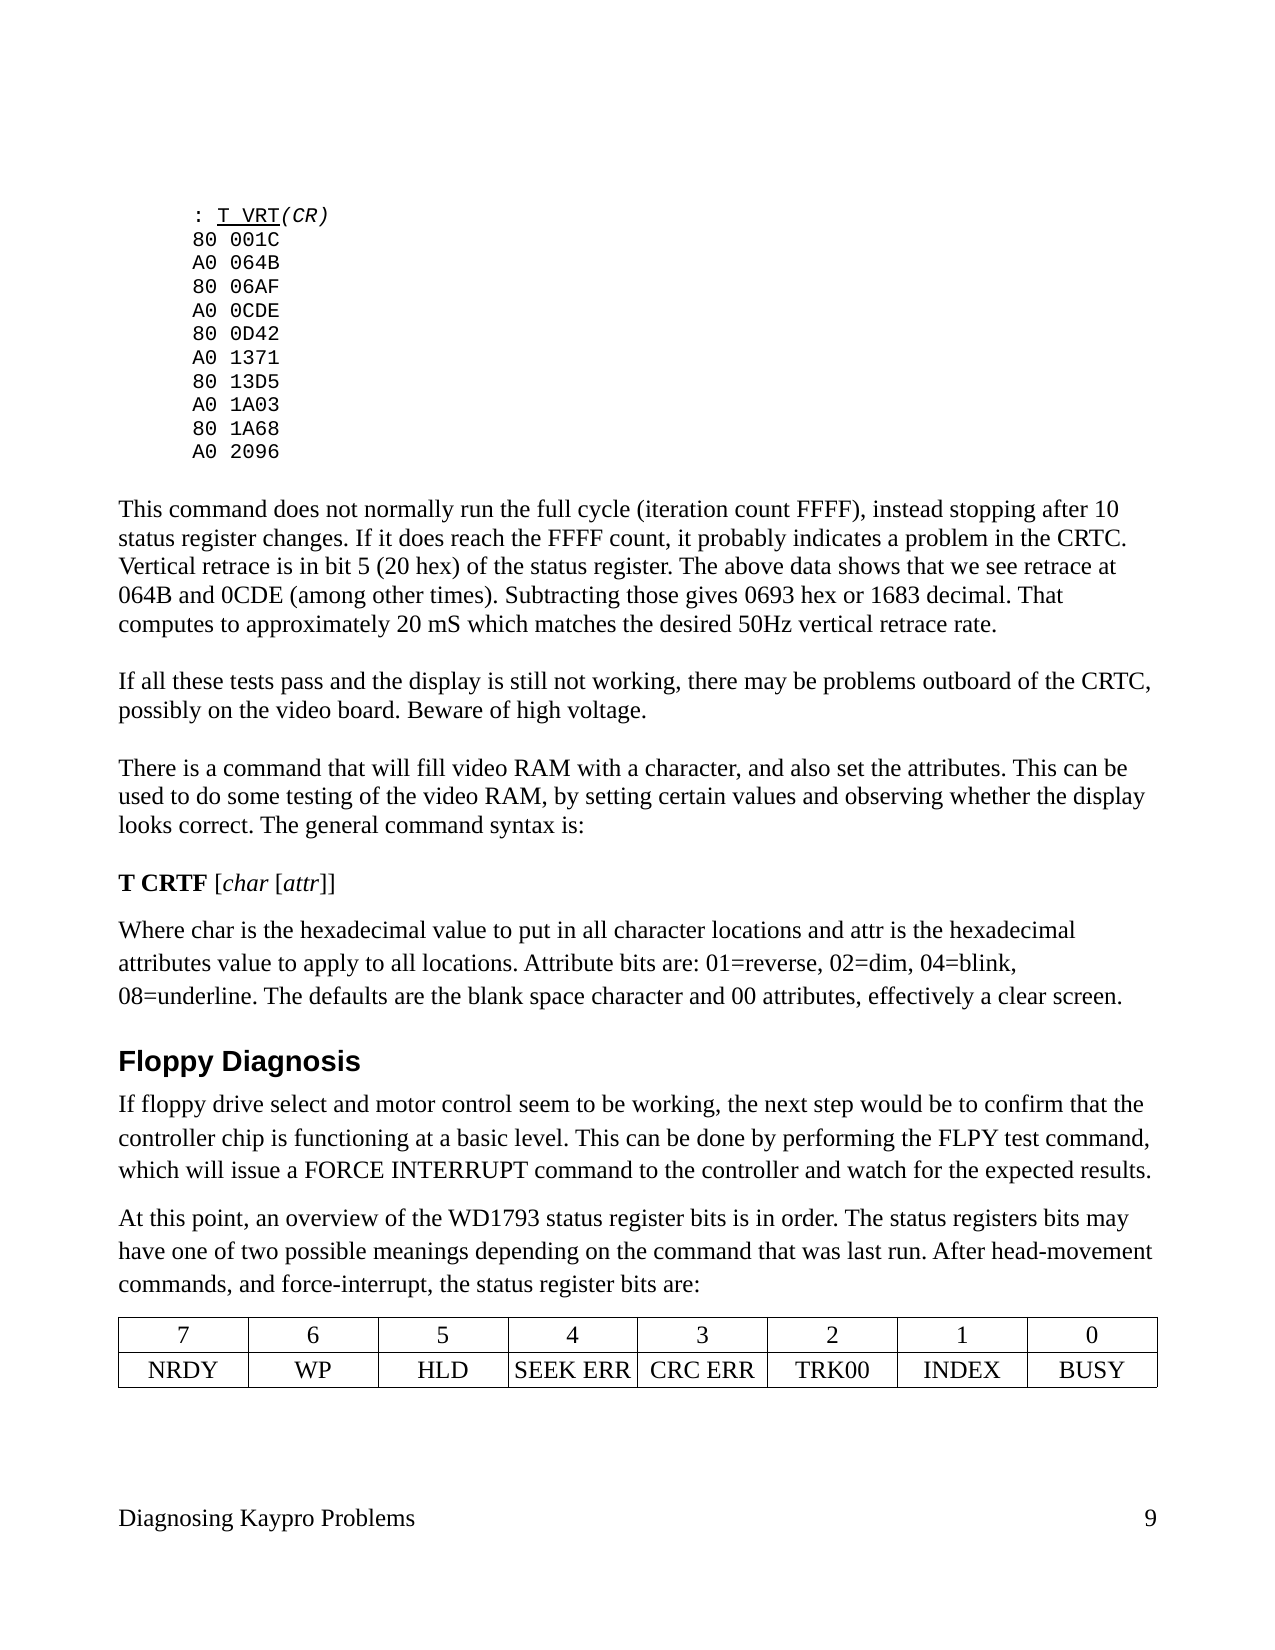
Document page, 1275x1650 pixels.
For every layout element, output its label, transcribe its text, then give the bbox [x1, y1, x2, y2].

table_header 5 [379, 1318, 508, 1352]
text 80 1A68 [192, 418, 1157, 442]
subtitle Floppy Diagnosis [118, 1043, 1157, 1077]
table_cell INDEX [898, 1353, 1027, 1387]
table_header 0 [1028, 1318, 1157, 1352]
text A0 064B [192, 252, 1157, 276]
text If floppy drive select and motor control seem to be working, the next step would be to confirm that the controller chip is functioning at a basic level. This can be done by performing the FLPY test command, which will issue a FORCE INTERRUPT command to the controller and watch for the expected results. [118, 1089, 1157, 1184]
text A0 0CDE [192, 300, 1157, 323]
table_cell BUSY [1028, 1353, 1157, 1387]
text This command does not normally run the full cycle (iteration count FFFF), instead stopping after 10 status register changes. If it does reach the FFFF count, it probably indicates a problem in the CRTC. Vertical retrace is in bit 5 (20 hex) of the status register. The above data shows that we see retrace at 064B and 0CDE (among other times). Subtracting those gives 0693 hex or 1683 decimal. That computes to approximately 20 mS which matches the desired 50Hz vertical retrace rate. [118, 494, 1157, 638]
text If all these tests pass and the display is still not working, there may be problems outboard of the CRTC, possibly on the video board. Beware of high voltage. [118, 666, 1157, 724]
table_cell WP [249, 1353, 378, 1387]
text There is a command that will fill video RAM with a character, and also set the attributes. This can be used to do some testing of the video RAM, by setting certain values and observing whether the display looks correct. The general command syntax is: [118, 753, 1157, 839]
table_header 3 [638, 1318, 767, 1352]
table_cell HLD [379, 1353, 508, 1387]
text A0 1A03 [192, 394, 1157, 418]
text : T VRT(CR) [192, 205, 1157, 229]
table_cell TRK00 [768, 1353, 897, 1387]
table_header 4 [509, 1318, 637, 1352]
table_cell NRDY [119, 1353, 248, 1387]
table_header 2 [768, 1318, 897, 1352]
text A0 1371 [192, 347, 1157, 371]
text T CRTF [char [attr]] [118, 868, 1157, 896]
table_cell CRC ERR [638, 1353, 767, 1387]
text 80 001C [192, 229, 1157, 252]
text 80 0D42 [192, 323, 1157, 347]
table_header 7 [119, 1318, 248, 1352]
text Where char is the hexadecimal value to put in all character locations and attr is the hexadecimal attributes value to apply to all locations. Attribute bits are: 01=reverse, 02=dim, 04=blink, 08=underline. The defaults are the blank space character and 00 attributes, effectively a clear screen. [118, 915, 1157, 1010]
table_cell SEEK ERR [509, 1353, 637, 1387]
table_header 6 [249, 1318, 378, 1352]
text A0 2096 [192, 442, 1157, 465]
table_header 1 [898, 1318, 1027, 1352]
text 80 13D5 [192, 371, 1157, 394]
text At this point, an overview of the WD1793 status register bits is in order. The status registers bits may have one of two possible meanings depending on the command that was last run. After head-movement commands, and force-interrupt, the status register bits are: [118, 1203, 1157, 1298]
text 80 06AF [192, 276, 1157, 300]
